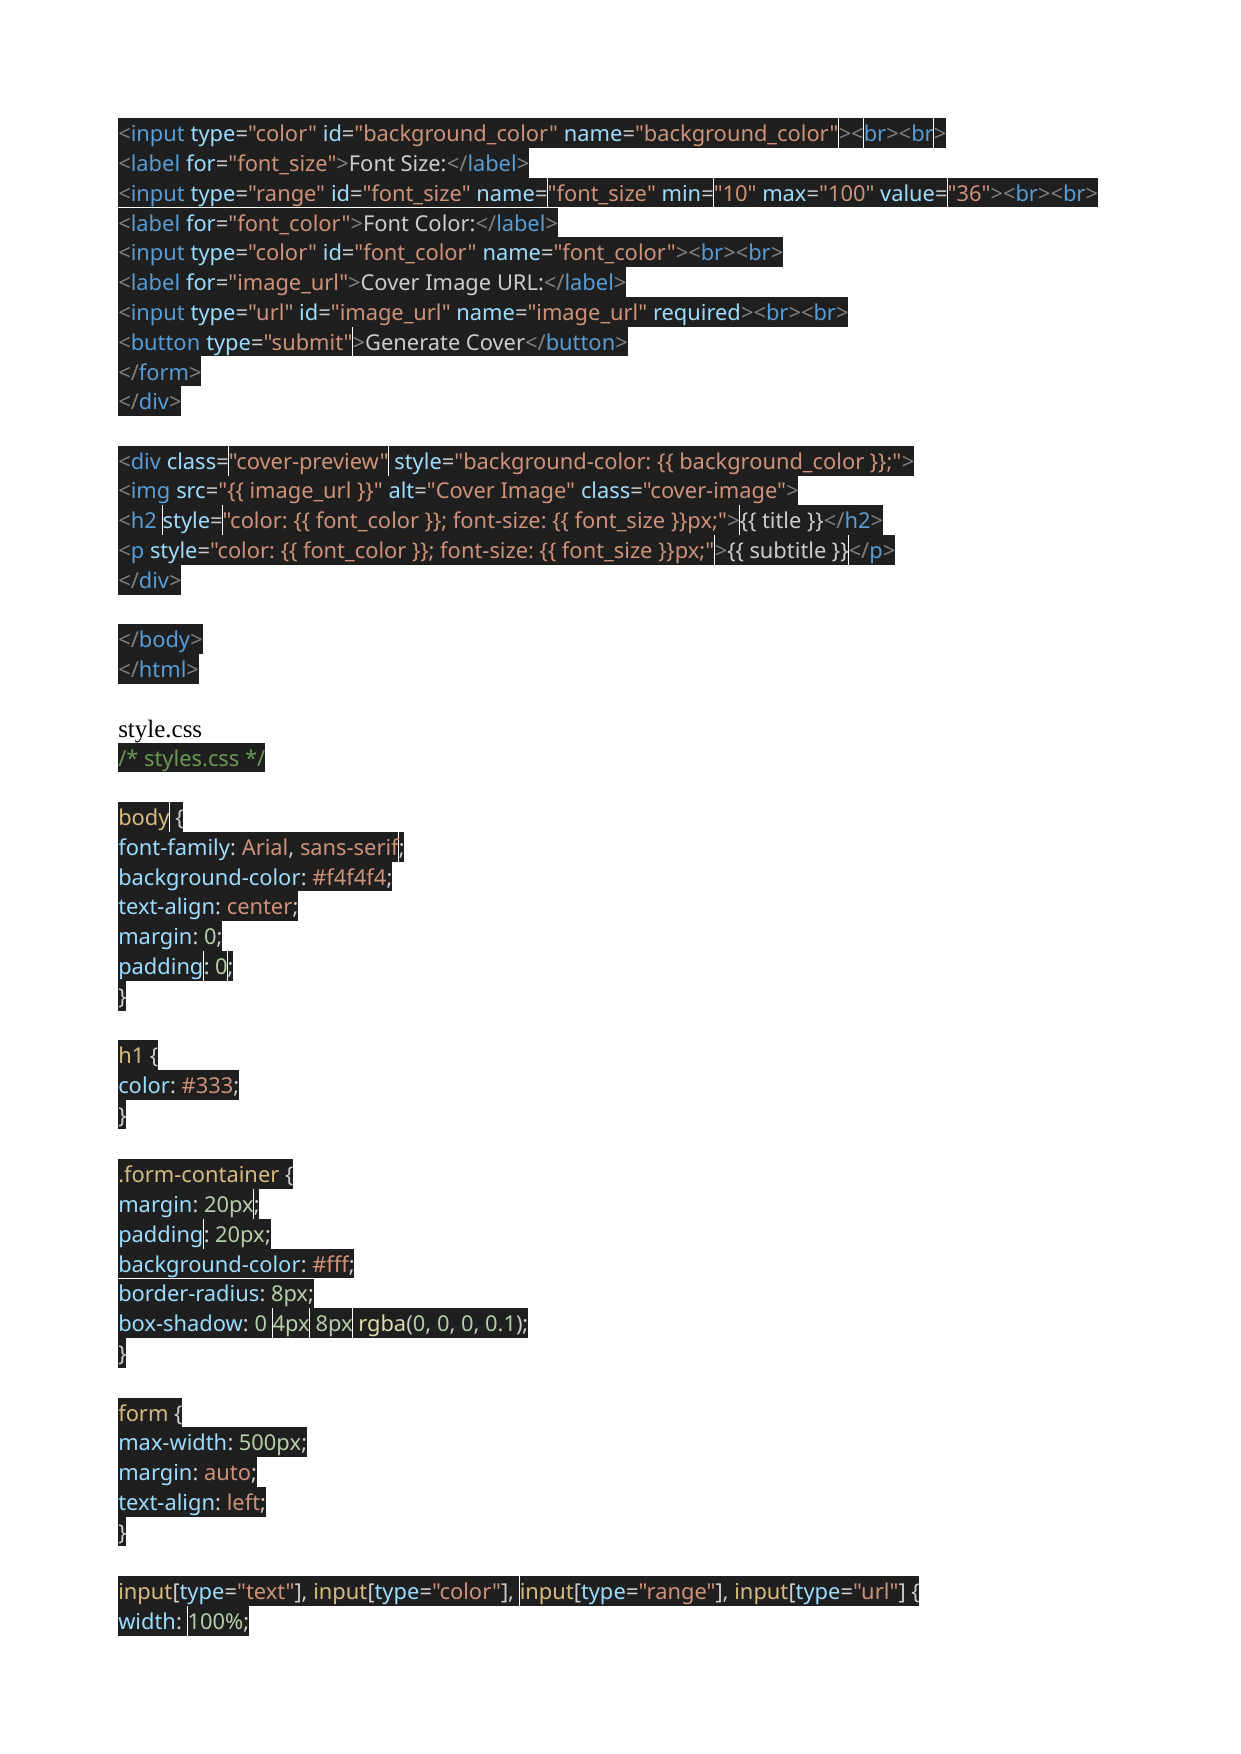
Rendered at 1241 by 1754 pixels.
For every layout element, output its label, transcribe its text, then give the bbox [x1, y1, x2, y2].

text <h2 style="color: {{ font_color }}; font-size: {{ font_size }}px;">{{ title }}</h2> [118, 505, 1122, 535]
text <img src="{{ image_url }}" alt="Cover Image" class="cover-image"> [118, 476, 1122, 505]
text font-family: Arial, sans-serif; [118, 832, 1122, 862]
text <label for="font_color">Font Color:</label> [118, 207, 1122, 237]
text </form> [118, 356, 1122, 386]
text } [118, 981, 1122, 1011]
text <div class="cover-preview" style="background-color: {{ background_color }};"> [118, 446, 1122, 476]
text max-width: 500px; [118, 1427, 1122, 1457]
text } [118, 1338, 1122, 1368]
text <label for="image_url">Cover Image URL:</label> [118, 267, 1122, 297]
text </html> [118, 654, 1122, 684]
text /* styles.css */ [118, 742, 1122, 772]
text } [118, 1517, 1122, 1546]
text } [118, 1100, 1122, 1129]
text <input type="color" id="font_color" name="font_color"><br><br> [118, 237, 1122, 267]
text background-color: #f4f4f4; [118, 862, 1122, 891]
text text-align: left; [118, 1487, 1122, 1517]
text margin: 0; [118, 921, 1122, 951]
text text-align: center; [118, 891, 1122, 921]
text margin: auto; [118, 1457, 1122, 1487]
text border-radius: 8px; [118, 1278, 1122, 1308]
text </div> [118, 565, 1122, 595]
text form { [118, 1397, 1122, 1427]
text <p style="color: {{ font_color }}; font-size: {{ font_size }}px;">{{ subtitle }}</p> [118, 535, 1122, 565]
text body { [118, 802, 1122, 832]
text <input type="url" id="image_url" name="image_url" required><br><br> [118, 297, 1122, 327]
text style.css [118, 714, 1122, 742]
text margin: 20px; [118, 1189, 1122, 1219]
text <input type="color" id="background_color" name="background_color"><br><br> [118, 118, 1122, 148]
text padding: 0; [118, 951, 1122, 981]
text </div> [118, 386, 1122, 416]
text background-color: #fff; [118, 1249, 1122, 1278]
text h1 { [118, 1040, 1122, 1070]
text <label for="font_size">Font Size:</label> [118, 148, 1122, 178]
text <button type="submit">Generate Cover</button> [118, 327, 1122, 356]
text color: #333; [118, 1070, 1122, 1100]
text box-shadow: 0 4px 8px rgba(0, 0, 0, 0.1); [118, 1308, 1122, 1338]
text input[type="text"], input[type="color"], input[type="range"], input[type="url"] { [118, 1576, 1122, 1606]
text <input type="range" id="font_size" name="font_size" min="10" max="100" value="36"><br><br> [118, 178, 1122, 207]
text .form-container { [118, 1159, 1122, 1189]
text padding: 20px; [118, 1219, 1122, 1249]
text </body> [118, 624, 1122, 654]
text width: 100%; [118, 1606, 1122, 1636]
